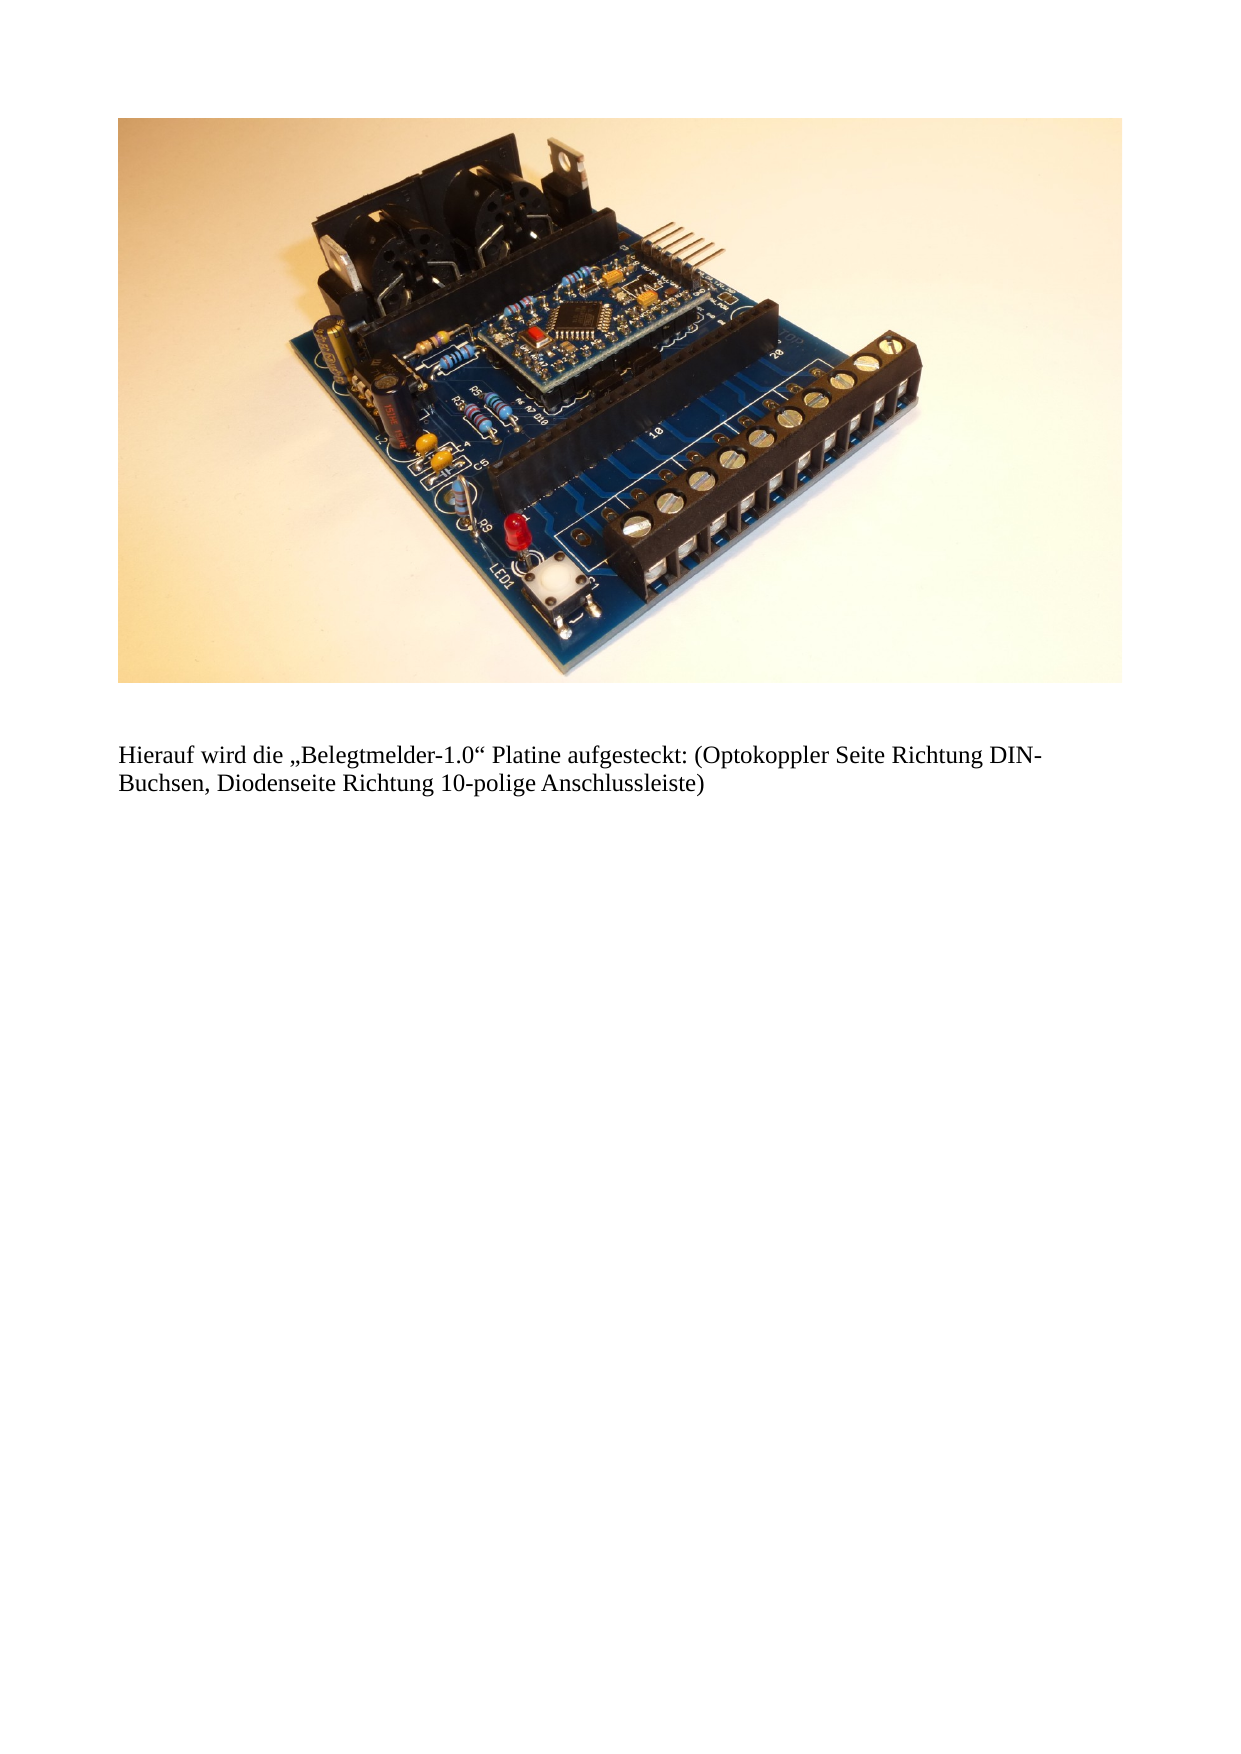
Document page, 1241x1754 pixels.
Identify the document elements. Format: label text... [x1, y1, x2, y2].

picture [118, 118, 1123, 683]
text Hierauf wird die „Belegtmelder-1.0“ Platine aufgesteckt: (Optokoppler Seite Richtung DIN-Buchsen, Diodenseite Richtung 10-polige Anschlussleiste) [118, 740, 1122, 797]
